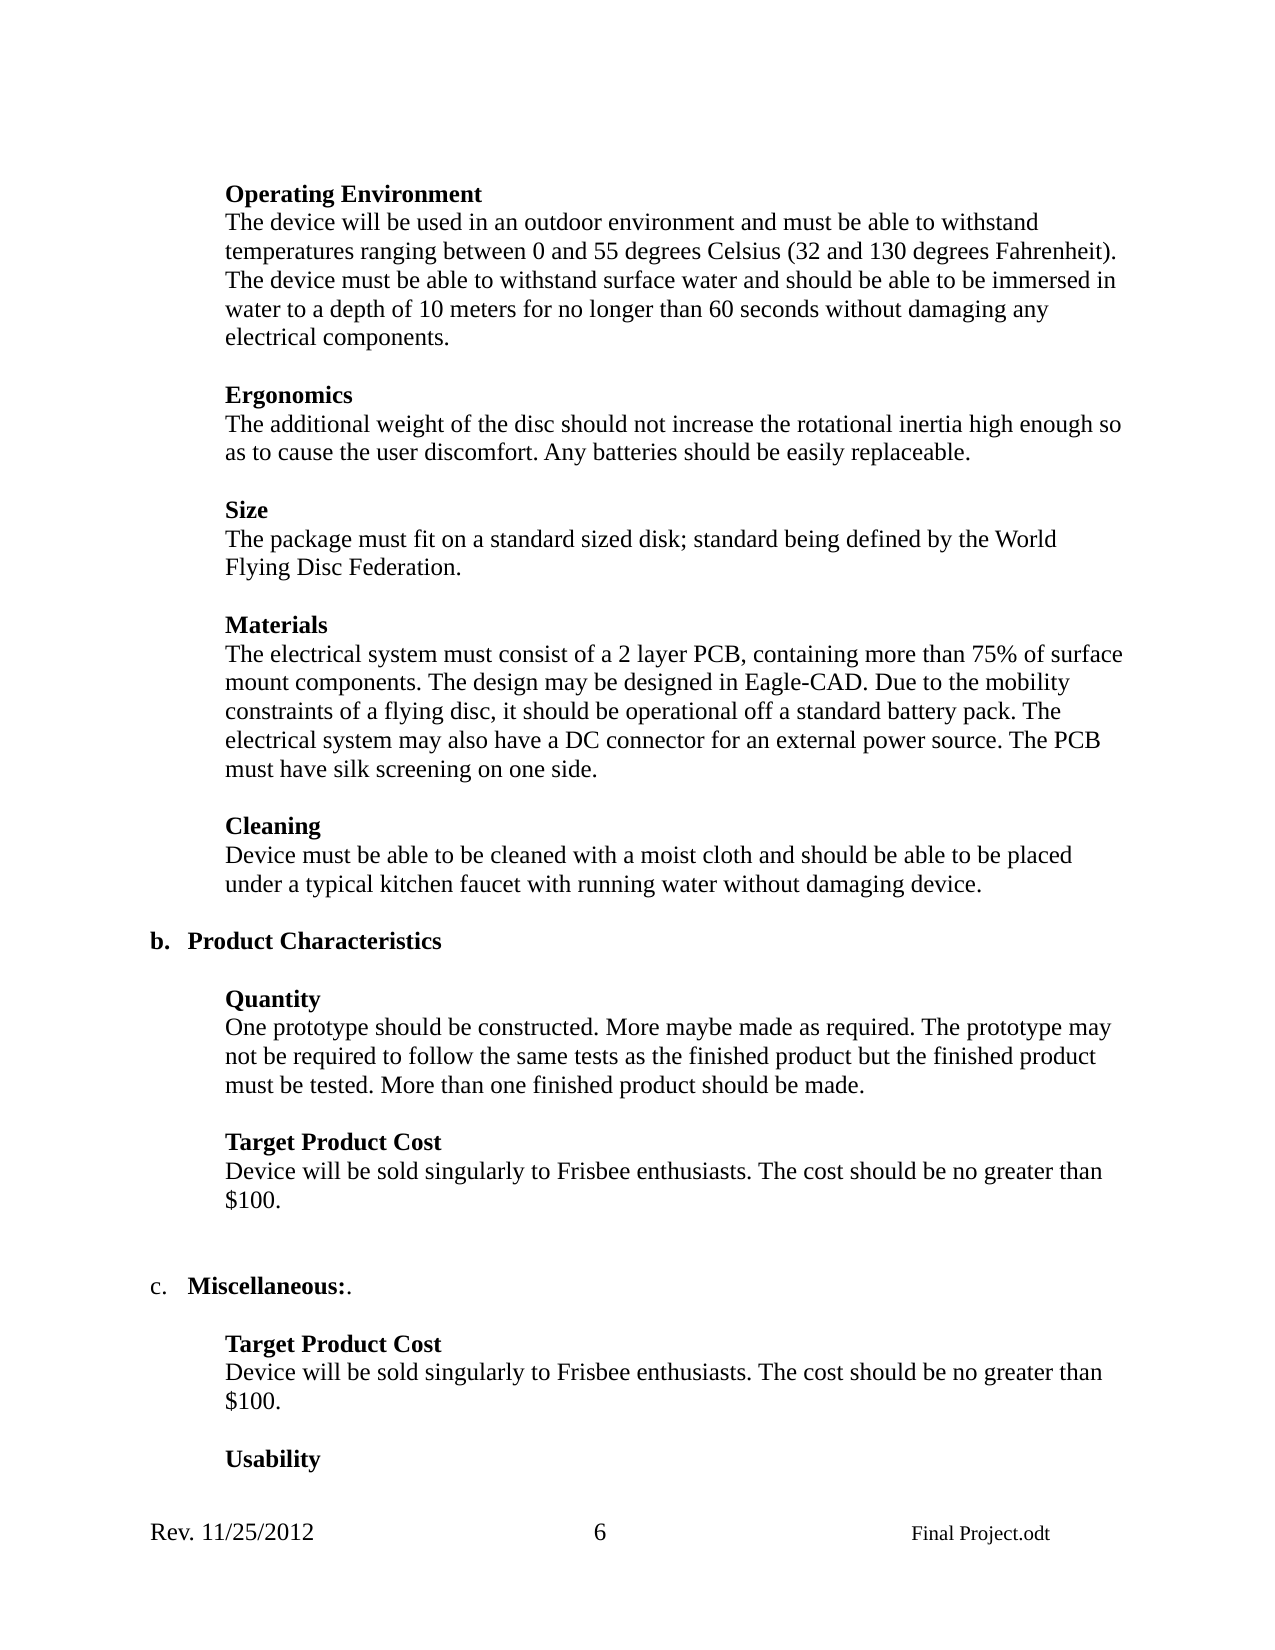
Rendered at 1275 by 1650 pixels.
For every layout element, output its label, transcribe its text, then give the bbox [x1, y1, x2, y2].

text Size [225, 495, 1125, 524]
text Quantity [225, 984, 1125, 1012]
list Device must be able to be cleaned with a moist cloth and should be able to be placed under a typical kitchen faucet with running water without damaging device. [225, 840, 1125, 897]
text The additional weight of the disc should not increase the rotational inertia high enough so as to cause the user discomfort. Any batteries should be easily replaceable. [225, 409, 1125, 466]
text Target Product Cost [225, 1329, 1125, 1357]
list The package must fit on a standard sized disk; standard being defined by the World Flying Disc Federation. [225, 524, 1125, 610]
list The electrical system must consist of a 2 layer PCB, containing more than 75% of surface mount components. The design may be designed in Eagle-CAD. Due to the mobility constraints of a flying disc, it should be operational off a standard battery pack. The electrical system may also have a DC connector for an external power source. The PCB must have silk screening on one side. [225, 639, 1125, 811]
text Ergonomics [225, 380, 1125, 409]
list One prototype should be constructed. More maybe made as required. The prototype may not be required to follow the same tests as the finished product but the finished product must be tested. More than one finished product should be made. [225, 1012, 1125, 1099]
text Operating Environment [225, 179, 1125, 207]
text Target Product Cost [225, 1127, 1125, 1156]
list Cleaning [225, 811, 1125, 840]
list Product Characteristics [150, 926, 1125, 955]
list Device will be sold singularly to Frisbee enthusiasts. The cost should be no greater than $100. [225, 1156, 1125, 1214]
text Usability [225, 1444, 1125, 1472]
list Device will be sold singularly to Frisbee enthusiasts. The cost should be no greater than $100. [225, 1357, 1125, 1415]
text Materials [225, 610, 1125, 639]
list The device will be used in an outdoor environment and must be able to withstand temperatures ranging between 0 and 55 degrees Celsius (32 and 130 degrees Fahrenheit). The device must be able to withstand surface water and should be able to be immersed in water to a depth of 10 meters for no longer than 60 seconds without damaging any electrical components. [225, 207, 1125, 351]
list Miscellaneous:. [150, 1271, 1125, 1300]
